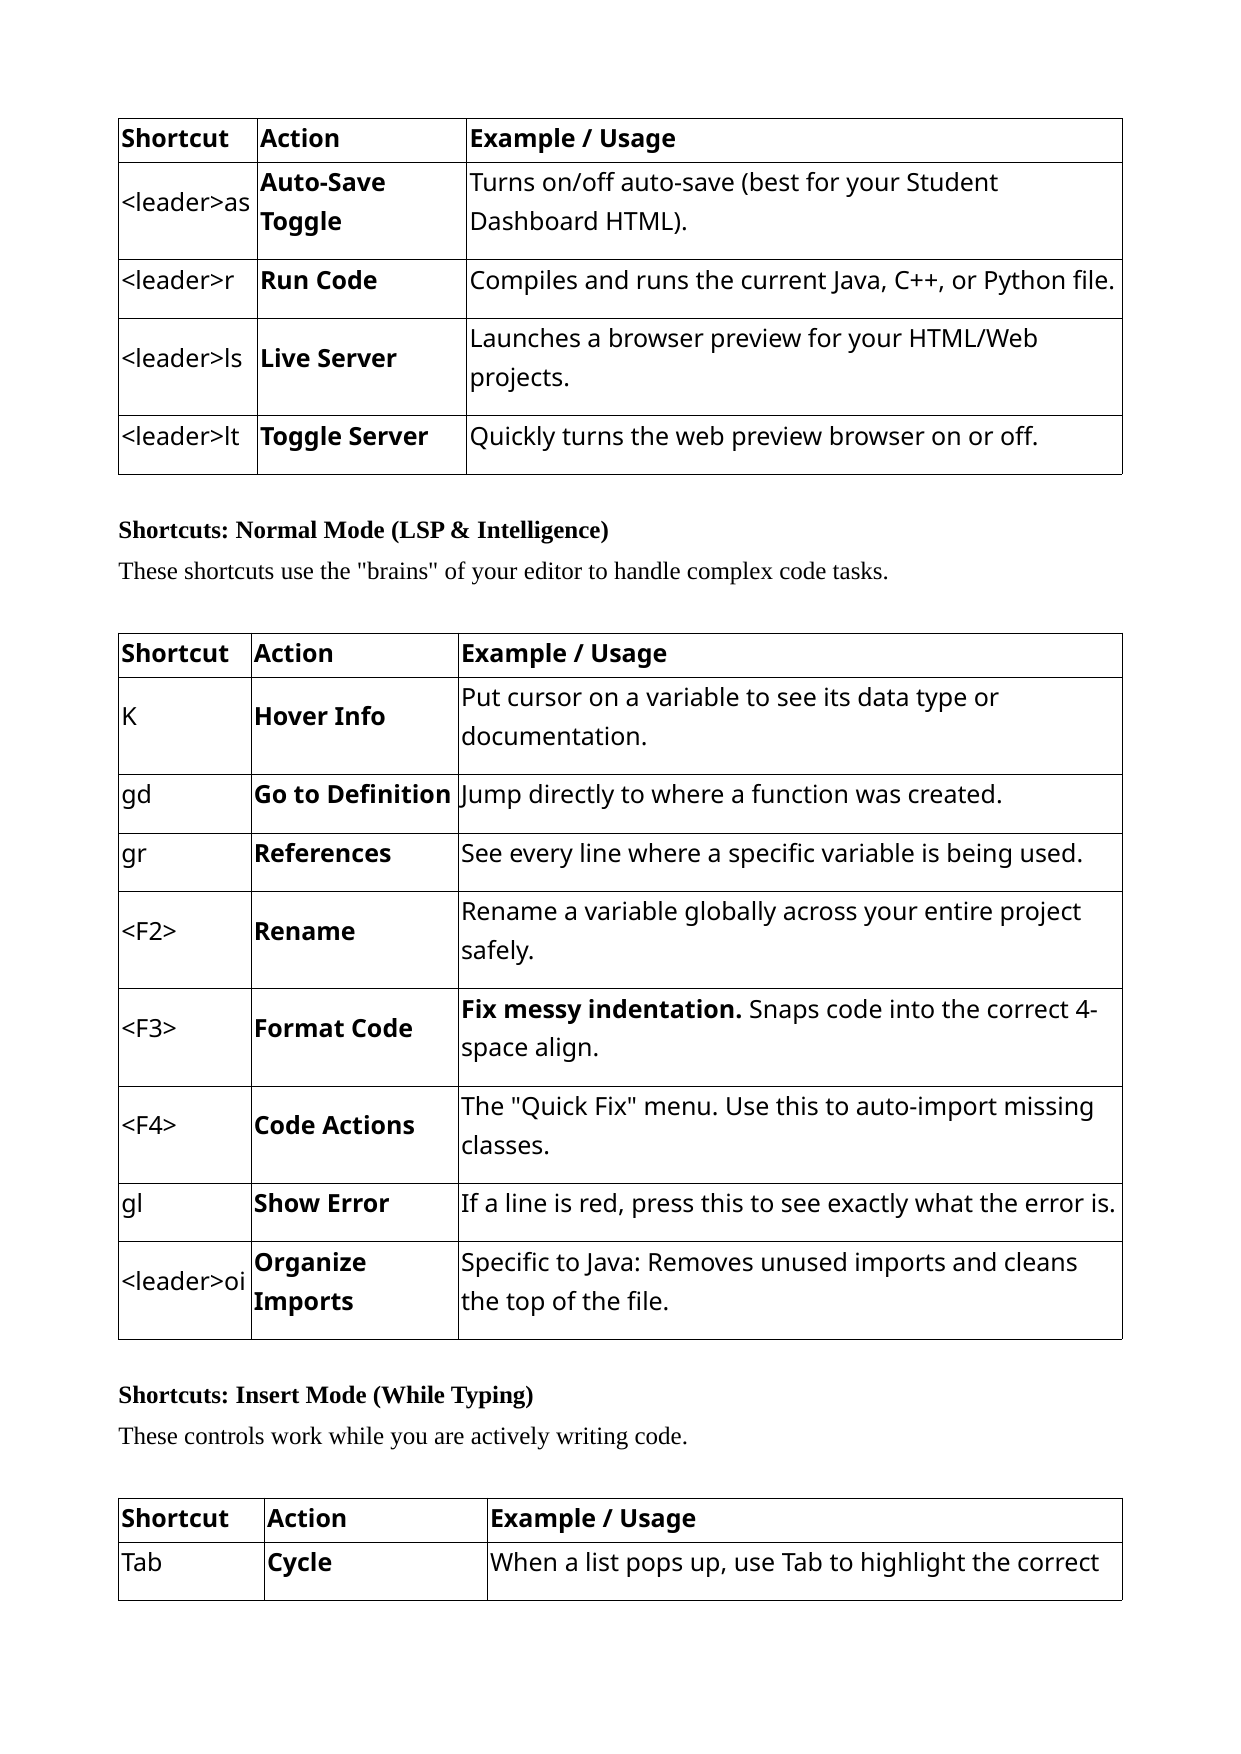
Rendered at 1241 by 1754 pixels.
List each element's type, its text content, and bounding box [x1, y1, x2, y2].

table_cell Show Error [252, 1184, 458, 1241]
table_cell <F4> [119, 1087, 251, 1183]
table_header Shortcut [119, 1499, 264, 1542]
table_cell Compiles and runs the current Java, C++, or Python file. [467, 260, 1122, 318]
table_header Action [252, 634, 458, 677]
table_header Example / Usage [459, 634, 1122, 677]
table_cell Live Server [258, 319, 466, 415]
table_header Example / Usage [488, 1499, 1122, 1542]
table_cell Specific to Java: Removes unused imports and cleans the top of the file. [459, 1242, 1122, 1339]
table_cell Cycle [265, 1543, 487, 1600]
table_cell References [252, 834, 458, 891]
table_cell K [119, 678, 251, 774]
table_cell <F3> [119, 989, 251, 1086]
table_cell Organize Imports [252, 1242, 458, 1339]
table_cell Quickly turns the web preview browser on or off. [467, 416, 1122, 474]
table_cell Toggle Server [258, 416, 466, 474]
text These controls work while you are actively writing code. [118, 1421, 1122, 1450]
table_cell Format Code [252, 989, 458, 1086]
table_header Shortcut [119, 119, 257, 162]
table_cell gd [119, 775, 251, 832]
table_cell Run Code [258, 260, 466, 318]
table_cell Go to Definition [252, 775, 458, 832]
table_cell <leader>ls [119, 319, 257, 415]
table_cell When a list pops up, use Tab to highlight the correct [488, 1543, 1122, 1600]
subtitle Shortcuts: Insert Mode (While Typing) [118, 1380, 1122, 1409]
table_cell Rename [252, 892, 458, 988]
table_cell Launches a browser preview for your HTML/Web projects. [467, 319, 1122, 415]
table_cell The "Quick Fix" menu. Use this to auto-import missing classes. [459, 1087, 1122, 1183]
table_cell Put cursor on a variable to see its data type or documentation. [459, 678, 1122, 774]
table_header Action [265, 1499, 487, 1542]
subtitle Shortcuts: Normal Mode (LSP & Intelligence) [118, 515, 1122, 544]
table_cell Code Actions [252, 1087, 458, 1183]
table_cell <F2> [119, 892, 251, 988]
table_header Action [258, 119, 466, 162]
table_cell <leader>lt [119, 416, 257, 474]
table_cell See every line where a specific variable is being used. [459, 834, 1122, 891]
table_cell Jump directly to where a function was created. [459, 775, 1122, 832]
table_cell <leader>r [119, 260, 257, 318]
table_cell Tab [119, 1543, 264, 1600]
table_cell gr [119, 834, 251, 891]
table_cell Rename a variable globally across your entire project safely. [459, 892, 1122, 988]
table_cell Turns on/off auto-save (best for your Student Dashboard HTML). [467, 163, 1122, 259]
table_cell <leader>oi [119, 1242, 251, 1339]
table_cell Hover Info [252, 678, 458, 774]
table_cell gl [119, 1184, 251, 1241]
table_cell <leader>as [119, 163, 257, 259]
table_cell Fix messy indentation. Snaps code into the correct 4-space align. [459, 989, 1122, 1086]
table_cell Auto-Save Toggle [258, 163, 466, 259]
table_cell If a line is red, press this to see exactly what the error is. [459, 1184, 1122, 1241]
table_header Shortcut [119, 634, 251, 677]
table_header Example / Usage [467, 119, 1122, 162]
text These shortcuts use the "brains" of your editor to handle complex code tasks. [118, 556, 1122, 585]
